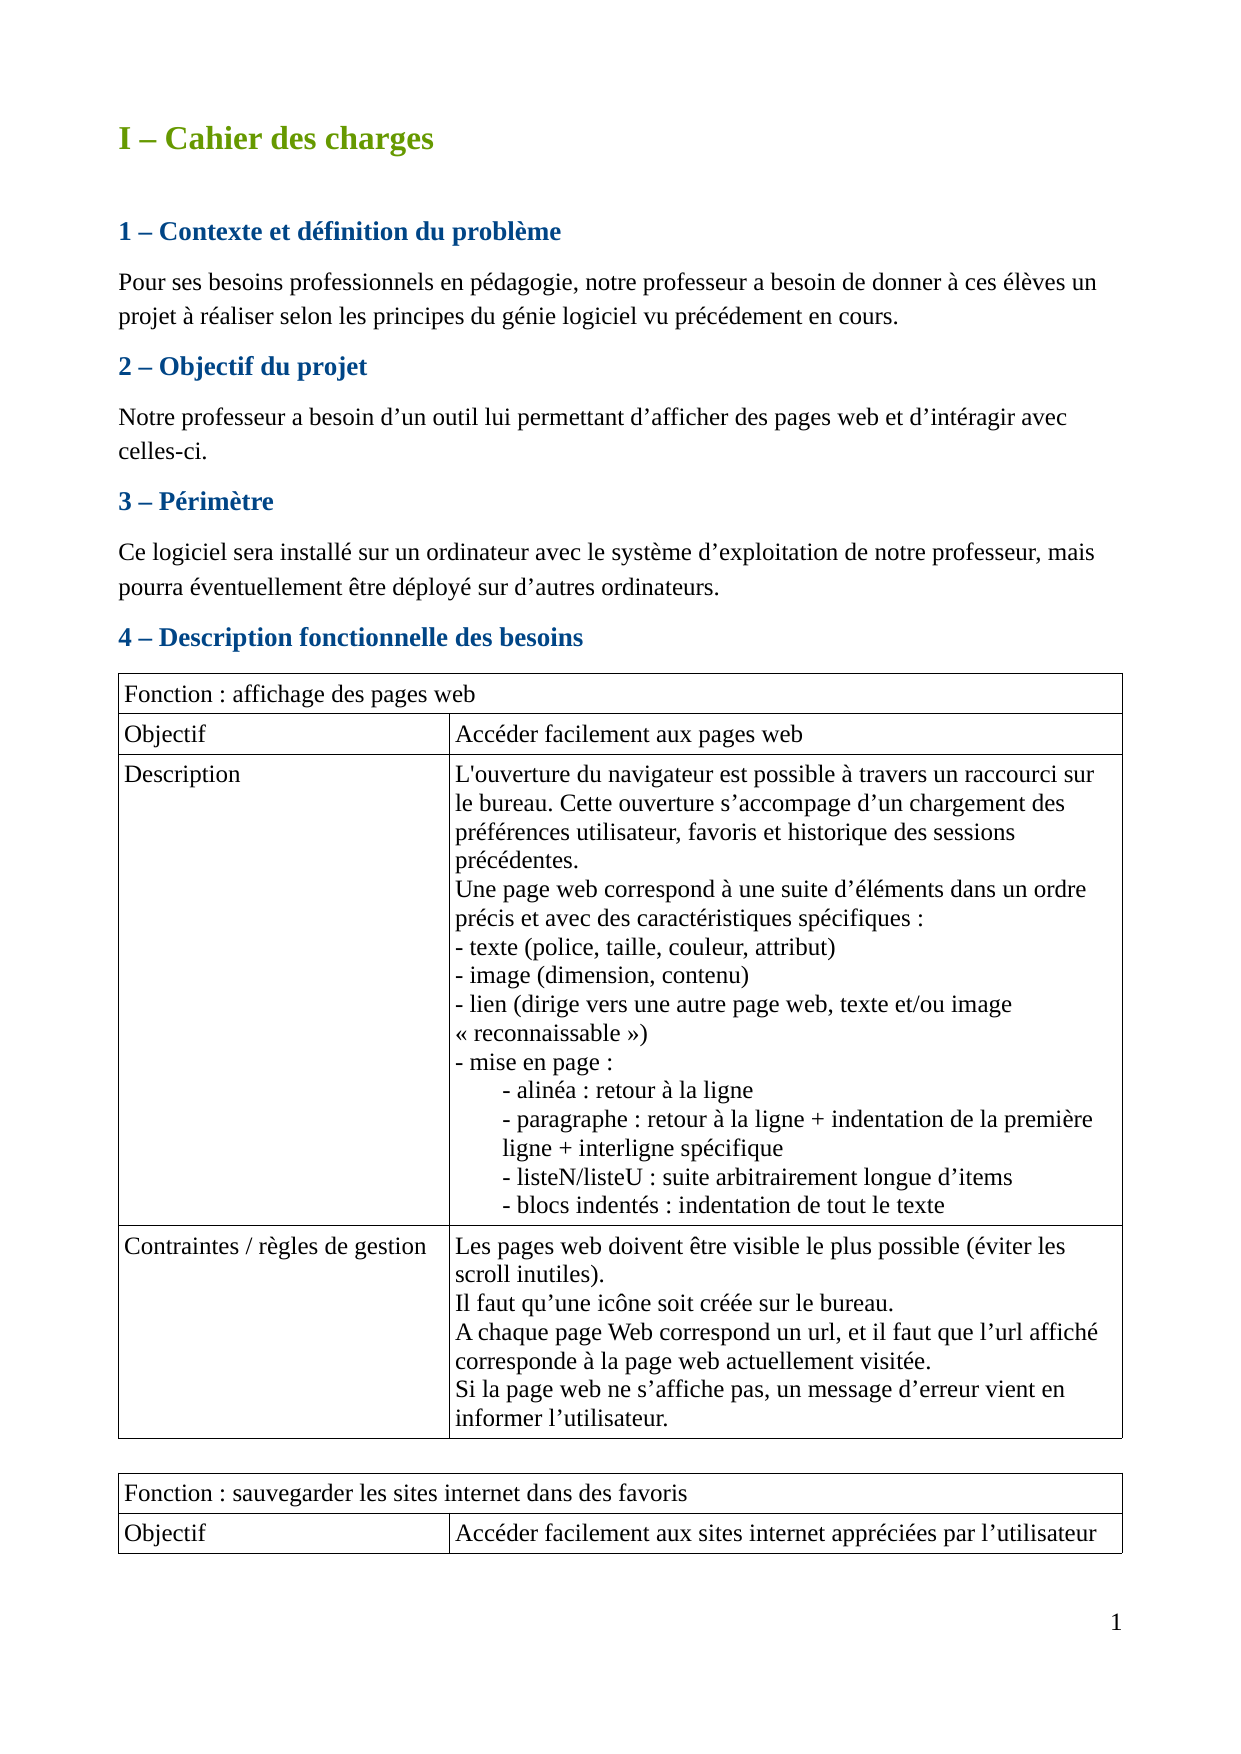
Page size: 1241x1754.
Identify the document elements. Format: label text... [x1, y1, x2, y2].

text I – Cahier des charges [118, 118, 1122, 156]
table_header Fonction : sauvegarder les sites internet dans des favoris [119, 1474, 1122, 1513]
text 3 – Périmètre [118, 486, 1122, 517]
table_cell Description [119, 755, 449, 1225]
text Ce logiciel sera installé sur un ordinateur avec le système d’exploitation de notre professeur, mais pourra éventuellement être déployé sur d’autres ordinateurs. [118, 537, 1122, 601]
text Notre professeur a besoin d’un outil lui permettant d’afficher des pages web et d’intéragir avec celles-ci. [118, 402, 1122, 465]
table_header Fonction : affichage des pages web [119, 674, 1122, 713]
text 1 – Contexte et définition du problème [118, 215, 1122, 246]
table_cell Les pages web doivent être visible le plus possible (éviter les scroll inutiles). Il faut qu’une icône soit créée sur le bureau. A chaque page Web correspond un url, et il faut que l’url affiché corresponde à la page web actuellement visitée. Si la page web ne s’affiche pas, un message d’erreur vient en informer l’utilisateur. [450, 1226, 1122, 1438]
table_cell Objectif [119, 1514, 449, 1553]
table_cell Accéder facilement aux sites internet appréciées par l’utilisateur [450, 1514, 1122, 1553]
text Pour ses besoins professionnels en pédagogie, notre professeur a besoin de donner à ces élèves un projet à réaliser selon les principes du génie logiciel vu précédement en cours. [118, 267, 1122, 330]
table_cell Objectif [119, 714, 449, 753]
table_cell Contraintes / règles de gestion [119, 1226, 449, 1438]
text 4 – Description fonctionnelle des besoins [118, 621, 1122, 652]
text 2 – Objectif du projet [118, 350, 1122, 381]
table_cell L'ouverture du navigateur est possible à travers un raccourci sur le bureau. Cette ouverture s’accompage d’un chargement des préférences utilisateur, favoris et historique des sessions précédentes. Une page web correspond à une suite d’éléments dans un ordre précis et avec des caractéristiques spécifiques : - texte (police, taille, couleur, attribut) - image (dimension, contenu) - lien (dirige vers une autre page web, texte et/ou image « reconnaissable ») - mise en page : - alinéa : retour à la ligne - paragraphe : retour à la ligne + indentation de la première ligne + interligne spécifique - listeN/listeU : suite arbitrairement longue d’items - blocs indentés : indentation de tout le texte [450, 755, 1122, 1225]
table_cell Accéder facilement aux pages web [450, 714, 1122, 753]
